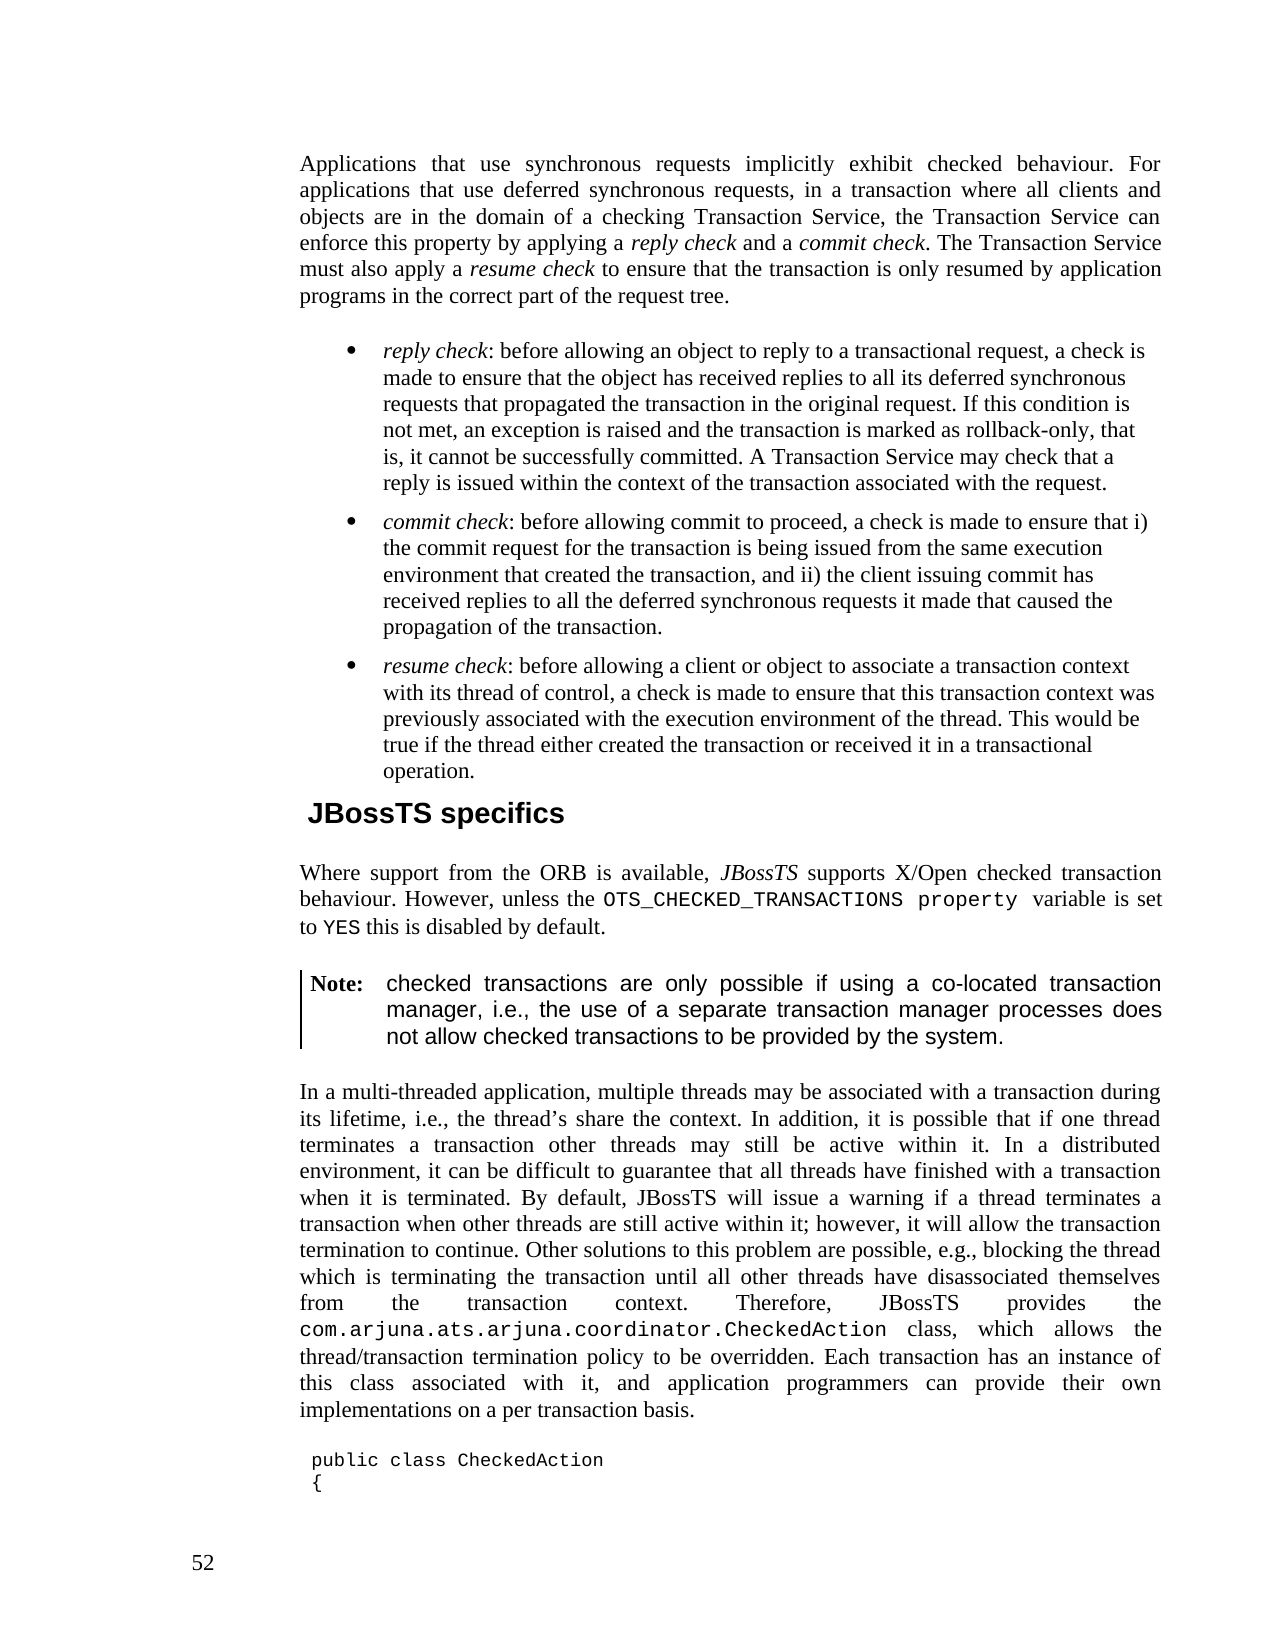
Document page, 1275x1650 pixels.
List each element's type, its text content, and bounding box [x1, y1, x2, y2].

list checked transactions are only possible if using a co-located transaction manager, i.e., the use of a separate transaction manager processes does not allow checked transactions to be provided by the system. [302, 970, 1162, 1049]
subtitle JBossTS specifics [187, 796, 1162, 830]
list commit check: before allowing commit to proceed, a check is made to ensure that i) the commit request for the transaction is being issued from the same execution environment that created the transaction, and ii) the client issuing commit has received replies to all the deferred synchronous requests it made that caused the propagation of the transaction. [347, 508, 1162, 640]
text public class CheckedAction { [311, 1451, 1162, 1494]
text Where support from the ORB is available, JBossTS supports X/Open checked transaction behaviour. However, unless the OTS_CHECKED_TRANSACTIONS property variable is set to YES this is disabled by default. [299, 859, 1162, 941]
list reply check: before allowing an object to reply to a transactional request, a check is made to ensure that the object has received replies to all its deferred synchronous requests that propagated the transaction in the original request. If this condition is not met, an exception is raised and the transaction is marked as rollback-only, that is, it cannot be successfully committed. A Transaction Service may check that a reply is issued within the context of the transaction associated with the request. [347, 337, 1162, 495]
list resume check: before allowing a client or object to associate a transaction context with its thread of control, a check is made to ensure that this transaction context was previously associated with the execution environment of the thread. This would be true if the thread either created the transaction or received it in a transactional operation. [347, 652, 1162, 784]
text Applications that use synchronous requests implicitly exhibit checked behaviour. For applications that use deferred synchronous requests, in a transaction where all clients and objects are in the domain of a checking Transaction Service, the Transaction Service can enforce this property by applying a reply check and a commit check. The Transaction Service must also apply a resume check to ensure that the transaction is only resumed by application programs in the correct part of the request tree. [299, 150, 1162, 308]
text In a multi-threaded application, multiple threads may be associated with a transaction during its lifetime, i.e., the thread’s share the context. In addition, it is possible that if one thread terminates a transaction other threads may still be active within it. In a distributed environment, it can be difficult to guarantee that all threads have finished with a transaction when it is terminated. By default, JBossTS will issue a warning if a thread terminates a transaction when other threads are still active within it; however, it will allow the transaction termination to continue. Other solutions to this problem are possible, e.g., blocking the thread which is terminating the transaction until all other threads have disassociated themselves from the transaction context. Therefore, JBossTS provides the com.arjuna.ats.arjuna.coordinator.CheckedAction class, which allows the thread/transaction termination policy to be overridden. Each transaction has an instance of this class associated with it, and application programmers can provide their own implementations on a per transaction basis. [299, 1078, 1162, 1422]
